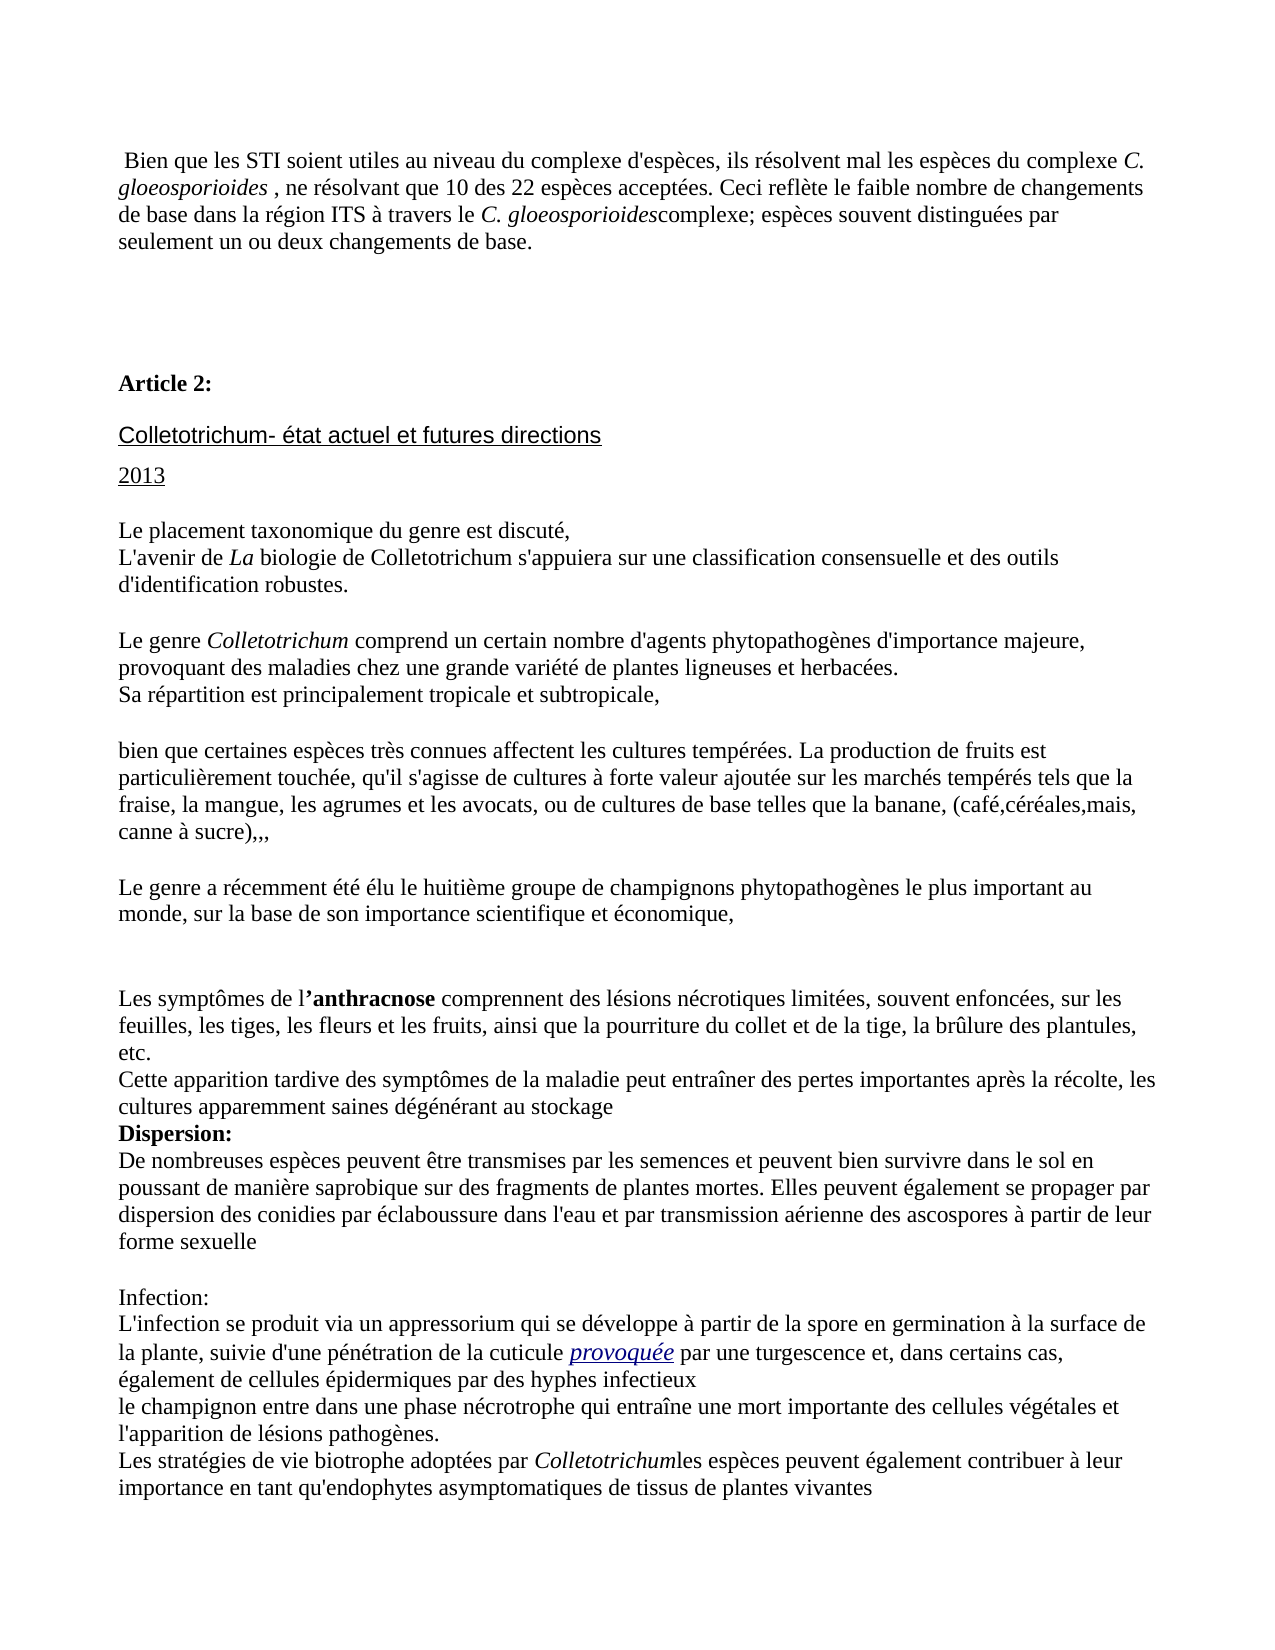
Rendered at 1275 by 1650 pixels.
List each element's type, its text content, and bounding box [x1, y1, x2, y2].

text Sa répartition est principalement tropicale et subtropicale, [118, 681, 1157, 707]
text le champignon entre dans une phase nécrotrophe qui entraîne une mort importante des cellules végétales et l'apparition de lésions pathogènes. [118, 1393, 1157, 1447]
text Le genre Colletotrichum comprend un certain nombre d'agents phytopathogènes d'importance majeure, provoquant des maladies chez une grande variété de plantes ligneuses et herbacées. [118, 627, 1157, 681]
text 2013 [118, 461, 1157, 488]
text Les stratégies de vie biotrophe adoptées par Colletotrichumles espèces peuvent également contribuer à leur importance en tant qu'endophytes asymptomatiques de tissus de plantes vivantes [118, 1447, 1157, 1501]
text Le placement taxonomique du genre est discuté, [118, 517, 1157, 544]
text Bien que les STI soient utiles au niveau du complexe d'espèces, ils résolvent mal les espèces du complexe C. gloeosporioides , ne résolvant que 10 des 22 espèces acceptées. Ceci reflète le faible nombre de changements de base dans la région ITS à travers le C. gloeosporioidescomplexe; espèces souvent distinguées par seulement un ou deux changements de base. [118, 147, 1157, 255]
text Le genre a récemment été élu le huitième groupe de champignons phytopathogènes le plus important au monde, sur la base de son importance scientifique et économique, [118, 873, 1157, 927]
subtitle Colletotrichum- état actuel et futures directions [118, 422, 1157, 449]
text Dispersion: [118, 1119, 1157, 1146]
text Cette apparition tardive des symptômes de la maladie peut entraîner des pertes importantes après la récolte, les cultures apparemment saines dégénérant au stockage [118, 1065, 1157, 1119]
text L'infection se produit via un appressorium qui se développe à partir de la spore en germination à la surface de la plante, suivie d'une pénétration de la cuticule provoquée par une turgescence et, dans certains cas, également de cellules épidermiques par des hyphes infectieux [118, 1310, 1157, 1393]
text De nombreuses espèces peuvent être transmises par les semences et peuvent bien survivre dans le sol en poussant de manière saprobique sur des fragments de plantes mortes. Elles peuvent également se propager par dispersion des conidies par éclaboussure dans l'eau et par transmission aérienne des ascospores à partir de leur forme sexuelle [118, 1146, 1157, 1254]
text L'avenir de La biologie de Colletotrichum s'appuiera sur une classification consensuelle et des outils d'identification robustes. [118, 544, 1157, 598]
text Les symptômes de l’anthracnose comprennent des lésions nécrotiques limitées, souvent enfoncées, sur les feuilles, les tiges, les fleurs et les fruits, ainsi que la pourriture du collet et de la tige, la brûlure des plantules, etc. [118, 984, 1157, 1065]
text Infection: [118, 1283, 1157, 1310]
text bien que certaines espèces très connues affectent les cultures tempérées. La production de fruits est particulièrement touchée, qu'il s'agisse de cultures à forte valeur ajoutée sur les marchés tempérés tels que la fraise, la mangue, les agrumes et les avocats, ou de cultures de base telles que la banane, (café,céréales,mais, canne à sucre),,, [118, 736, 1157, 844]
text Article 2: [118, 370, 1157, 397]
